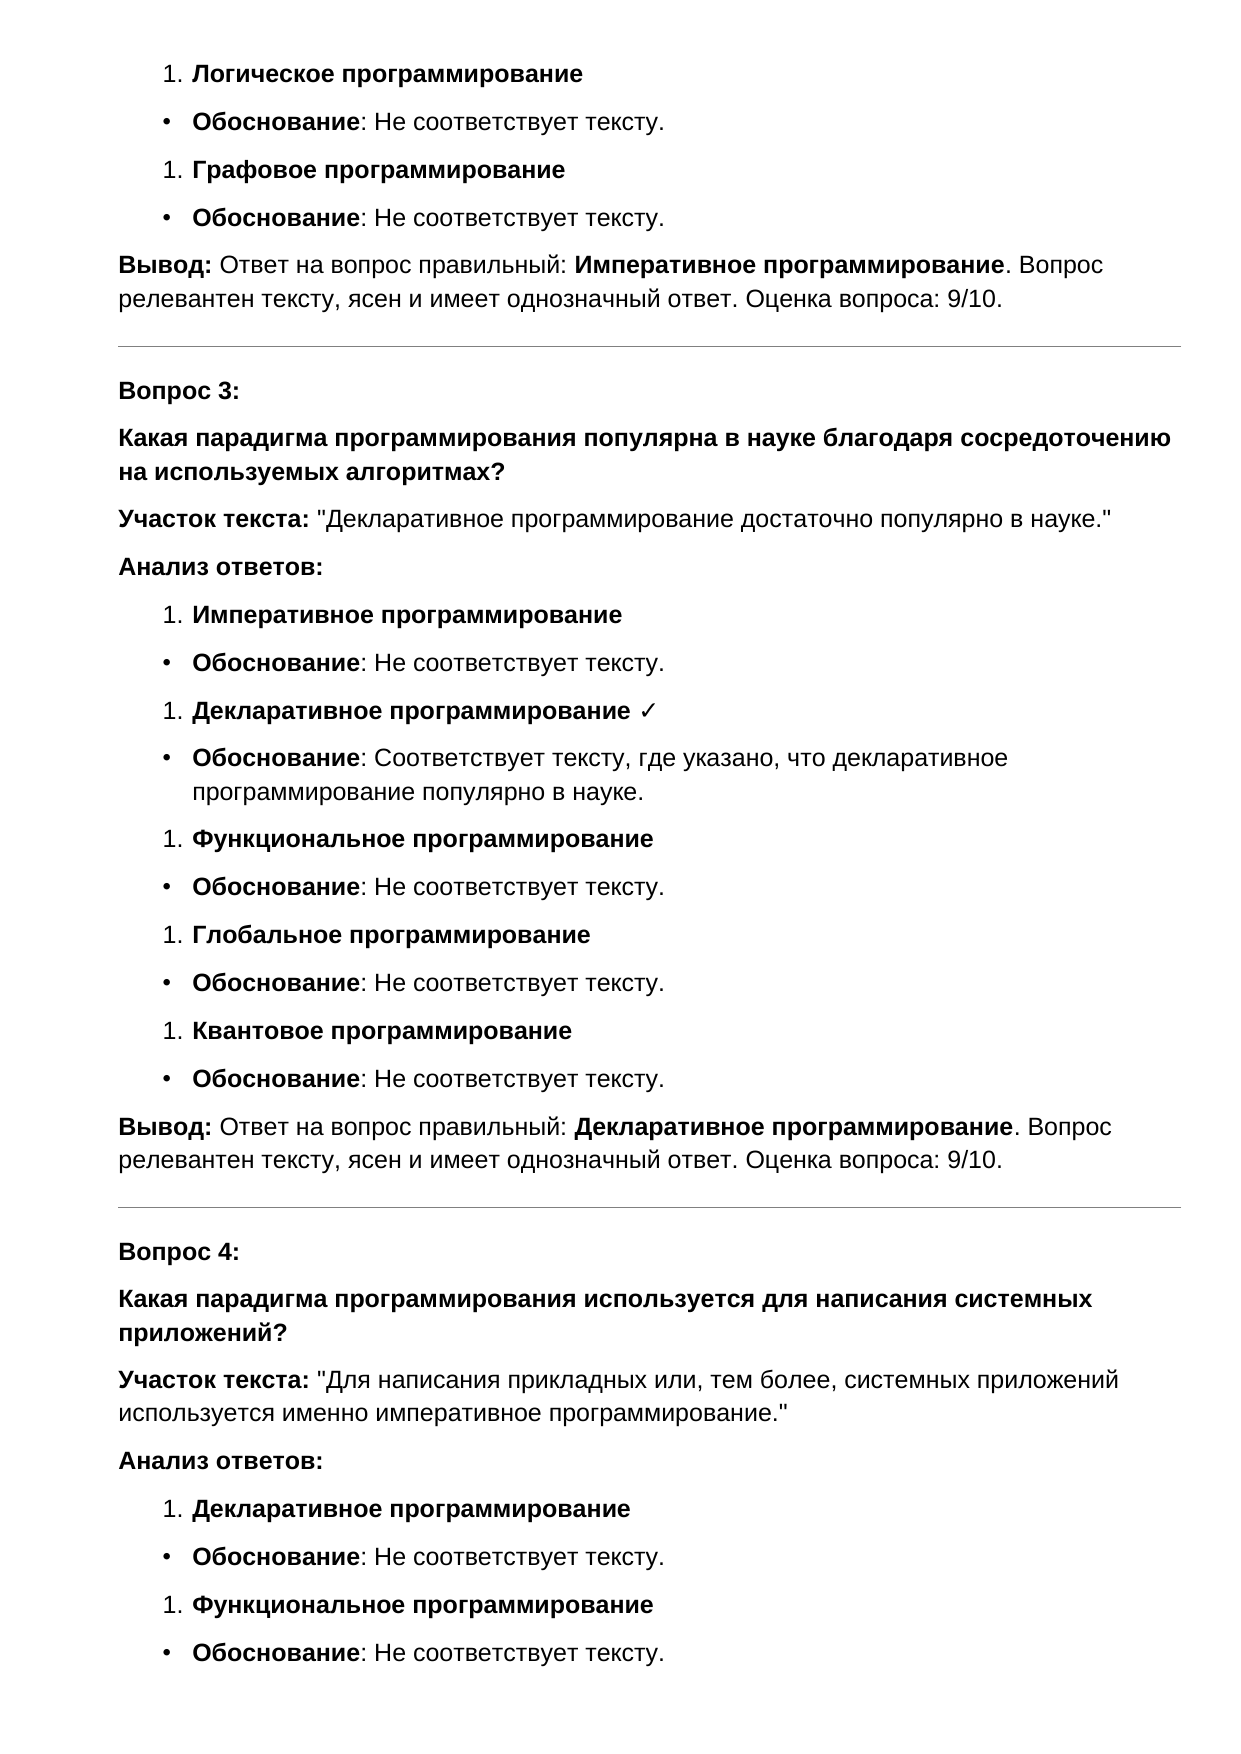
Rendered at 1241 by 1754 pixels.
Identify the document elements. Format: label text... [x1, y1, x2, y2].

list Декларативное программирование ✓ [162, 696, 1181, 724]
subtitle Вопрос 3: [118, 376, 1181, 404]
list Императивное программирование [162, 600, 1181, 629]
list Обоснование: Соответствует тексту, где указано, что декларативное программирование популярно в науке. [162, 743, 1181, 805]
list Функциональное программирование [162, 824, 1181, 853]
text Вывод: Ответ на вопрос правильный: Императивное программирование. Вопрос релевантен тексту, ясен и имеет однозначный ответ. Оценка вопроса: 9/10. [118, 251, 1181, 312]
text Участок текста: "Декларативное программирование достаточно популярно в науке." [118, 504, 1181, 533]
list Обоснование: Не соответствует тексту. [162, 968, 1181, 997]
list Графовое программирование [162, 155, 1181, 183]
list Обоснование: Не соответствует тексту. [162, 203, 1181, 231]
text Анализ ответов: [118, 1446, 1181, 1475]
text Какая парадигма программирования используется для написания системных приложений? [118, 1284, 1181, 1346]
list Глобальное программирование [162, 920, 1181, 949]
list Обоснование: Не соответствует тексту. [162, 107, 1181, 136]
list Декларативное программирование [162, 1494, 1181, 1523]
text Вывод: Ответ на вопрос правильный: Декларативное программирование. Вопрос релевантен тексту, ясен и имеет однозначный ответ. Оценка вопроса: 9/10. [118, 1112, 1181, 1173]
list Обоснование: Не соответствует тексту. [162, 648, 1181, 677]
list Обоснование: Не соответствует тексту. [162, 872, 1181, 901]
text Участок текста: "Для написания прикладных или, тем более, системных приложений используется именно императивное программирование." [118, 1365, 1181, 1427]
list Обоснование: Не соответствует тексту. [162, 1064, 1181, 1092]
list Функциональное программирование [162, 1590, 1181, 1618]
list Обоснование: Не соответствует тексту. [162, 1542, 1181, 1571]
list Квантовое программирование [162, 1016, 1181, 1044]
list Логическое программирование [162, 59, 1181, 88]
list Обоснование: Не соответствует тексту. [162, 1637, 1181, 1666]
text Анализ ответов: [118, 552, 1181, 581]
subtitle Вопрос 4: [118, 1237, 1181, 1265]
text Какая парадигма программирования популярна в науке благодаря сосредоточению на используемых алгоритмах? [118, 423, 1181, 485]
